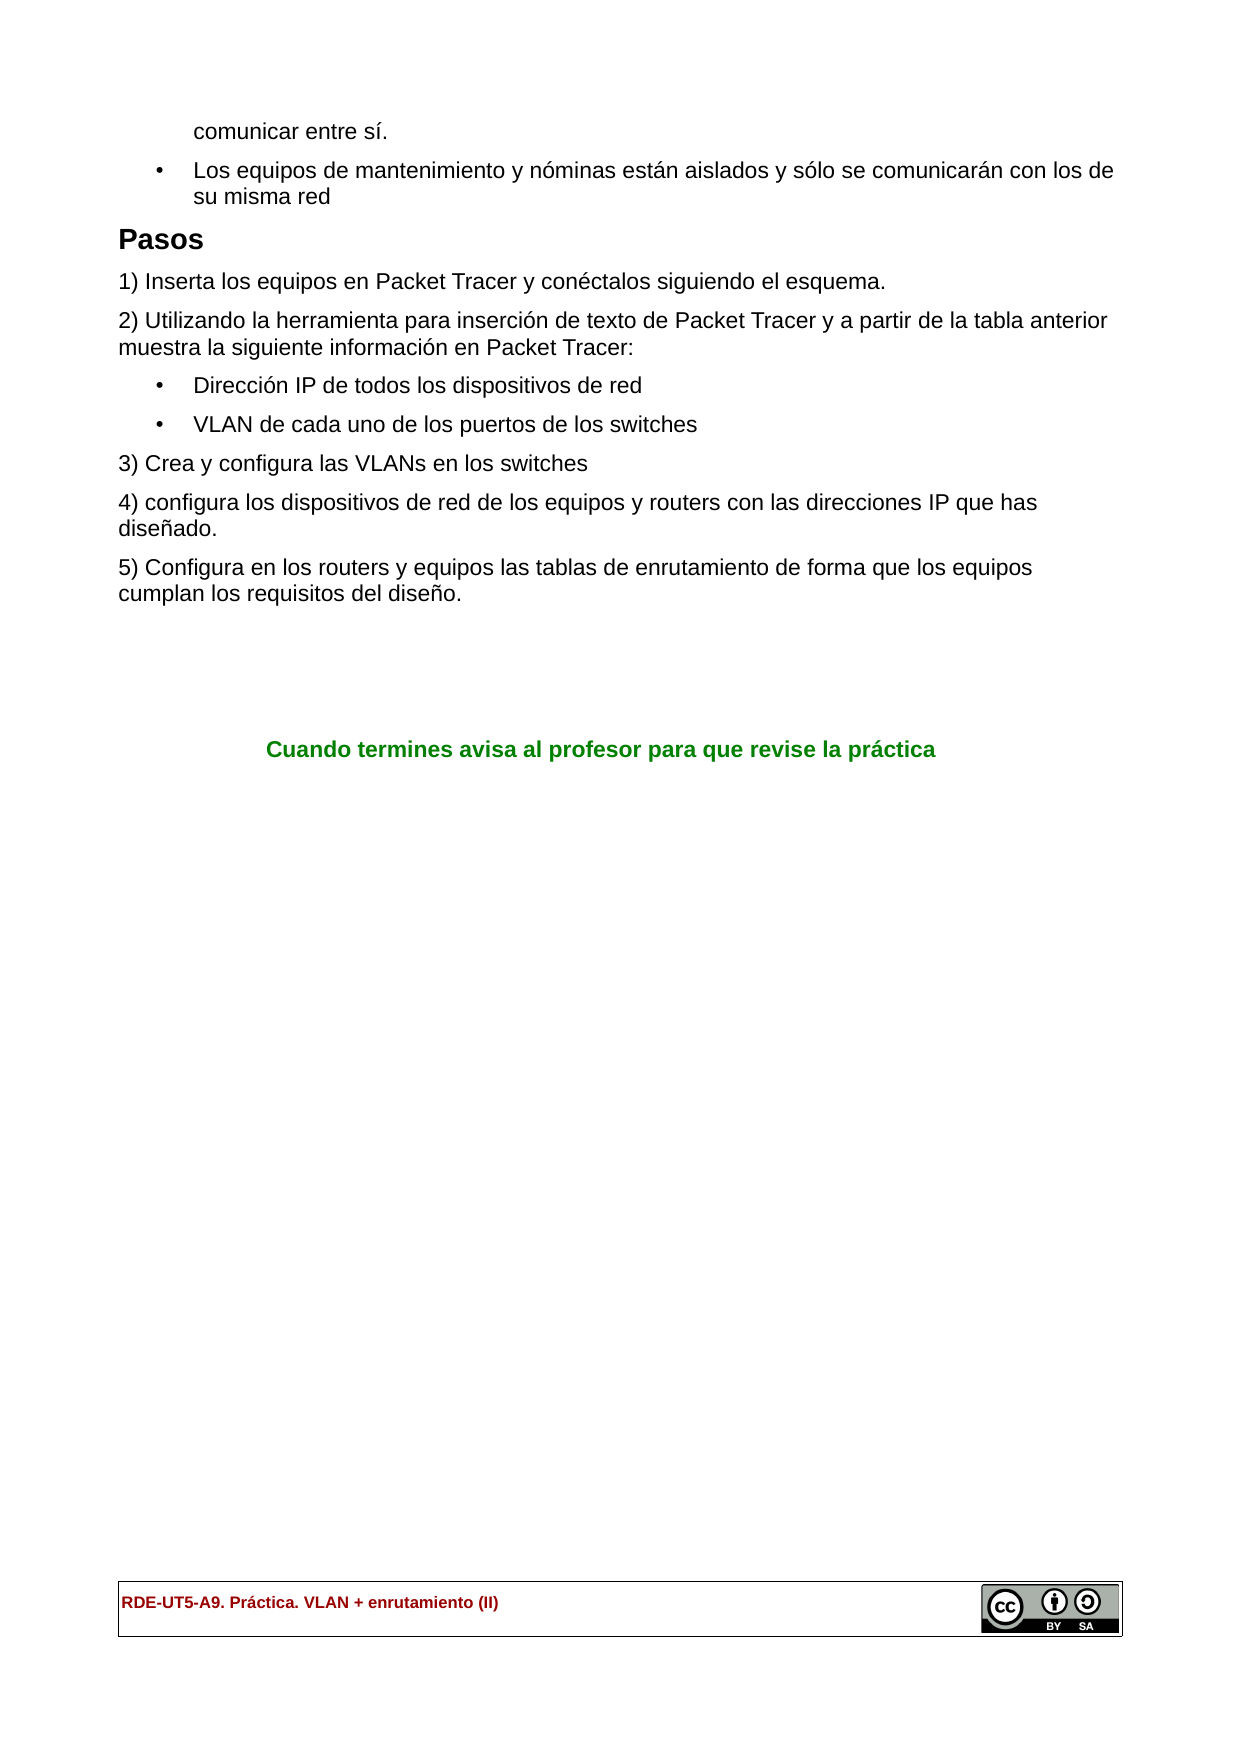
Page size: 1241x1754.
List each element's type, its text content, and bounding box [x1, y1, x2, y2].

text Cuando termines avisa al profesor para que revise la práctica [118, 736, 1122, 762]
text 4) configura los dispositivos de red de los equipos y routers con las direcciones IP que has diseñado. [118, 489, 1122, 542]
list comunicar entre sí. [156, 118, 1122, 144]
list Dirección IP de todos los dispositivos de red [156, 372, 1122, 399]
text Pasos [118, 222, 1122, 256]
text 2) Utilizando la herramienta para inserción de texto de Packet Tracer y a partir de la tabla anterior muestra la siguiente información en Packet Tracer: [118, 307, 1122, 360]
text 5) Configura en los routers y equipos las tablas de enrutamiento de forma que los equipos cumplan los requisitos del diseño. [118, 554, 1122, 607]
text 1) Inserta los equipos en Packet Tracer y conéctalos siguiendo el esquema. [118, 268, 1122, 294]
list Los equipos de mantenimiento y nóminas están aislados y sólo se comunicarán con los de su misma red [156, 157, 1122, 210]
text 3) Crea y configura las VLANs en los switches [118, 450, 1122, 476]
list VLAN de cada uno de los puertos de los switches [156, 411, 1122, 437]
picture [981, 1584, 1119, 1633]
